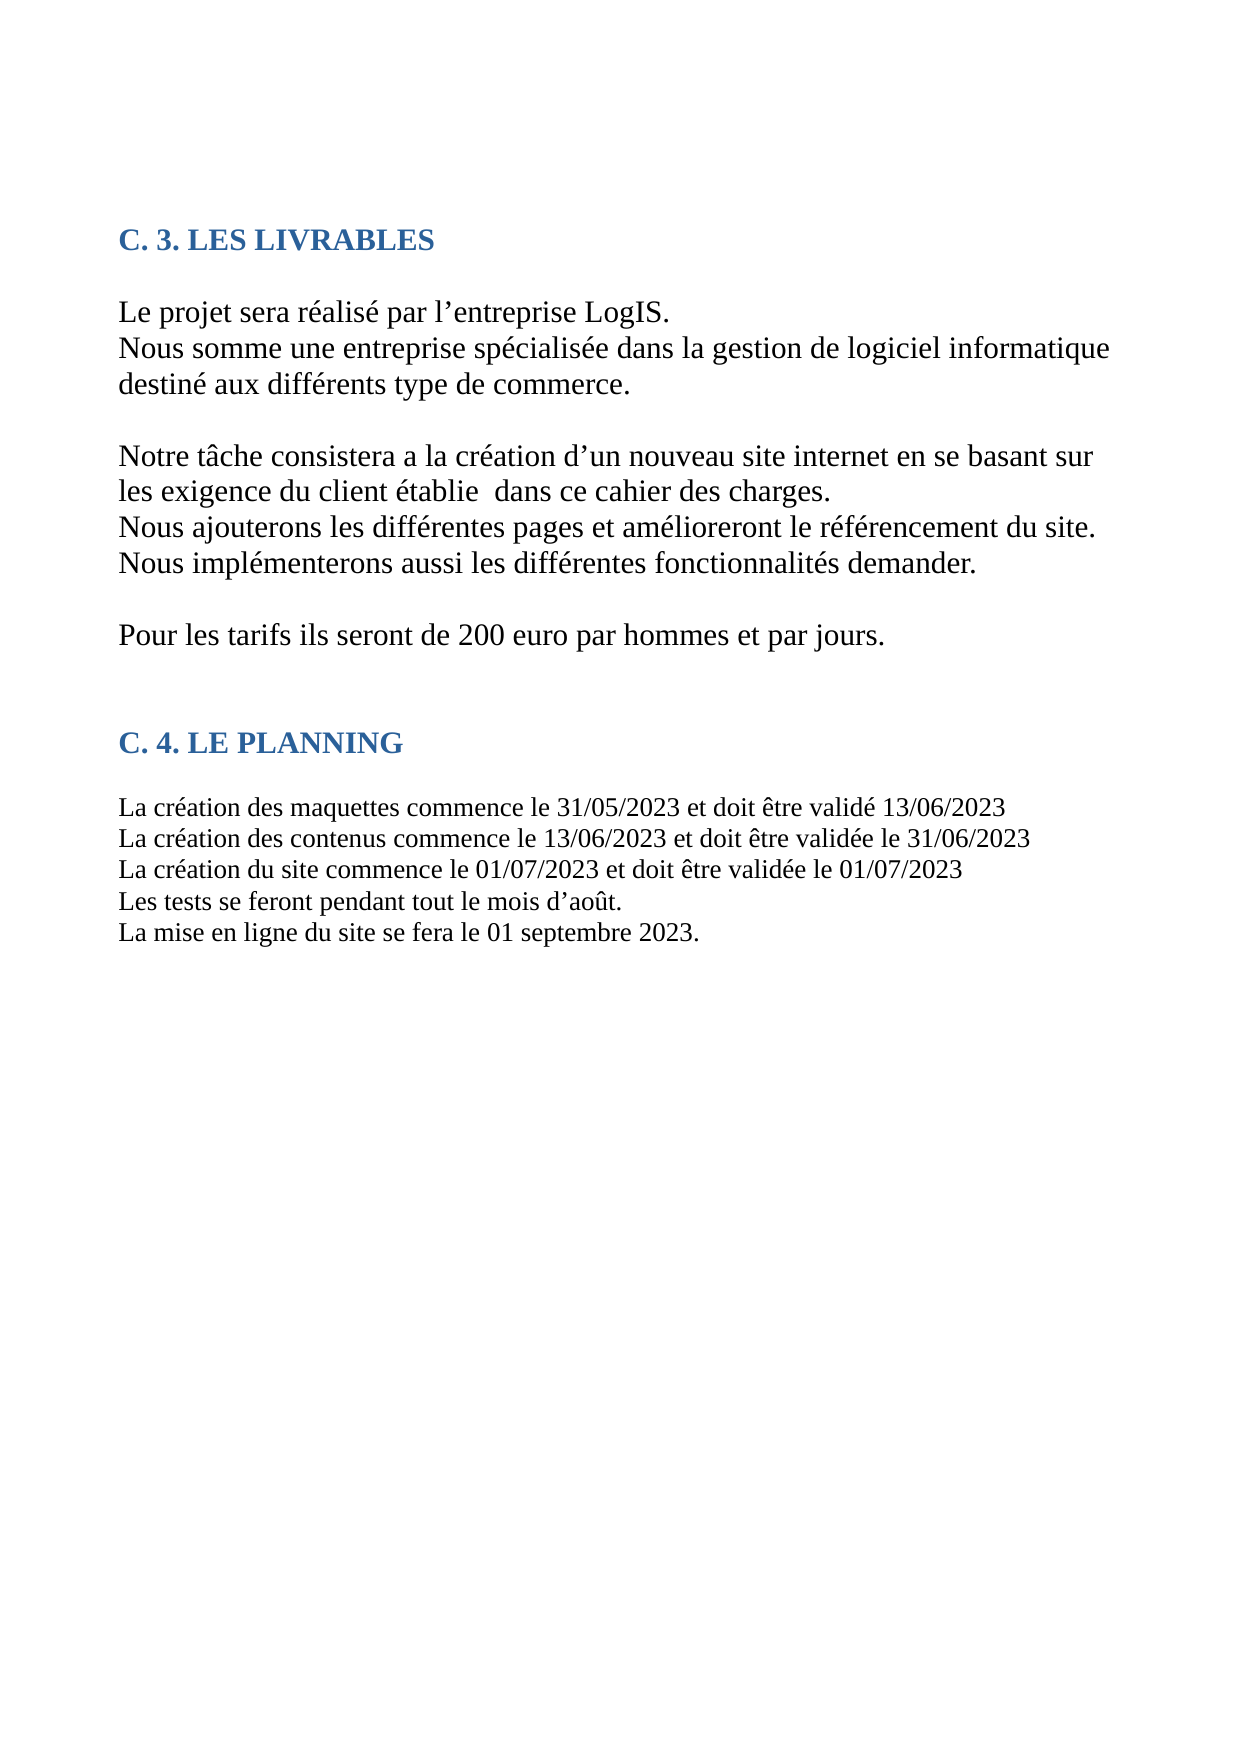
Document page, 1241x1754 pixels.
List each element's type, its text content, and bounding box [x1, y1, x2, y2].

text La création des contenus commence le 13/06/2023 et doit être validée le 31/06/2023 [118, 822, 1122, 854]
text C. 3. LES LIVRABLES [118, 221, 1122, 257]
text Les tests se feront pendant tout le mois d’août. [118, 885, 1122, 916]
text Nous ajouterons les différentes pages et amélioreront le référencement du site. [118, 509, 1122, 544]
text Notre tâche consistera a la création d’un nouveau site internet en se basant sur les exigence du client établie dans ce cahier des charges. [118, 437, 1122, 509]
text La création des maquettes commence le 31/05/2023 et doit être validé 13/06/2023 [118, 791, 1122, 822]
text C. 4. LE PLANNING [118, 688, 1122, 760]
text Nous implémenterons aussi les différentes fonctionnalités demander. [118, 544, 1122, 581]
text Le projet sera réalisé par l’entreprise LogIS. [118, 293, 1122, 329]
text La mise en ligne du site se fera le 01 septembre 2023. [118, 916, 1122, 947]
text Pour les tarifs ils seront de 200 euro par hommes et par jours. [118, 616, 1122, 652]
text La création du site commence le 01/07/2023 et doit être validée le 01/07/2023 [118, 854, 1122, 885]
text Nous somme une entreprise spécialisée dans la gestion de logiciel informatique destiné aux différents type de commerce. [118, 329, 1122, 401]
